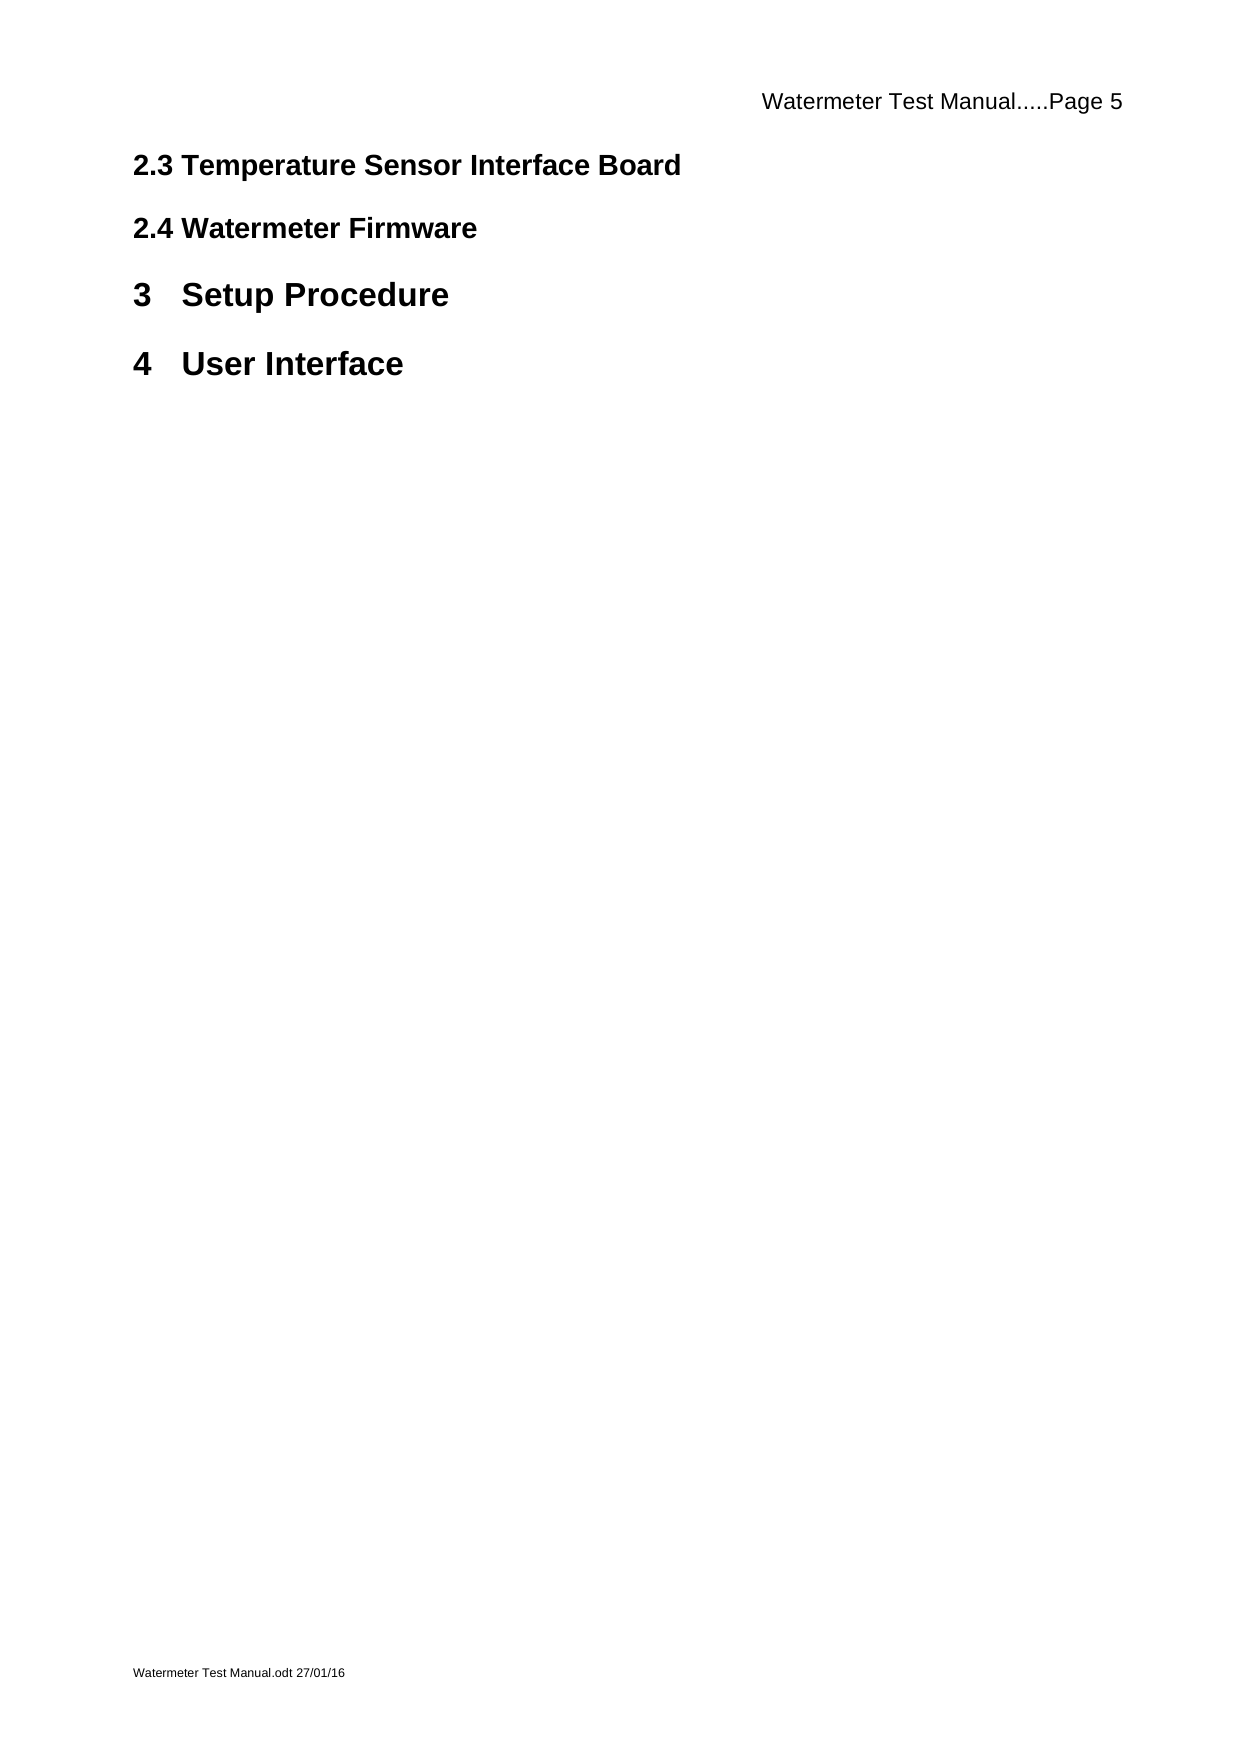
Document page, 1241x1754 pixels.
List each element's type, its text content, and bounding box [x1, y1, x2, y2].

subtitle Watermeter Firmware [133, 212, 1123, 245]
subtitle Temperature Sensor Interface Board [133, 149, 1123, 181]
subtitle User Interface [133, 345, 1123, 382]
subtitle Setup Procedure [133, 276, 1123, 314]
